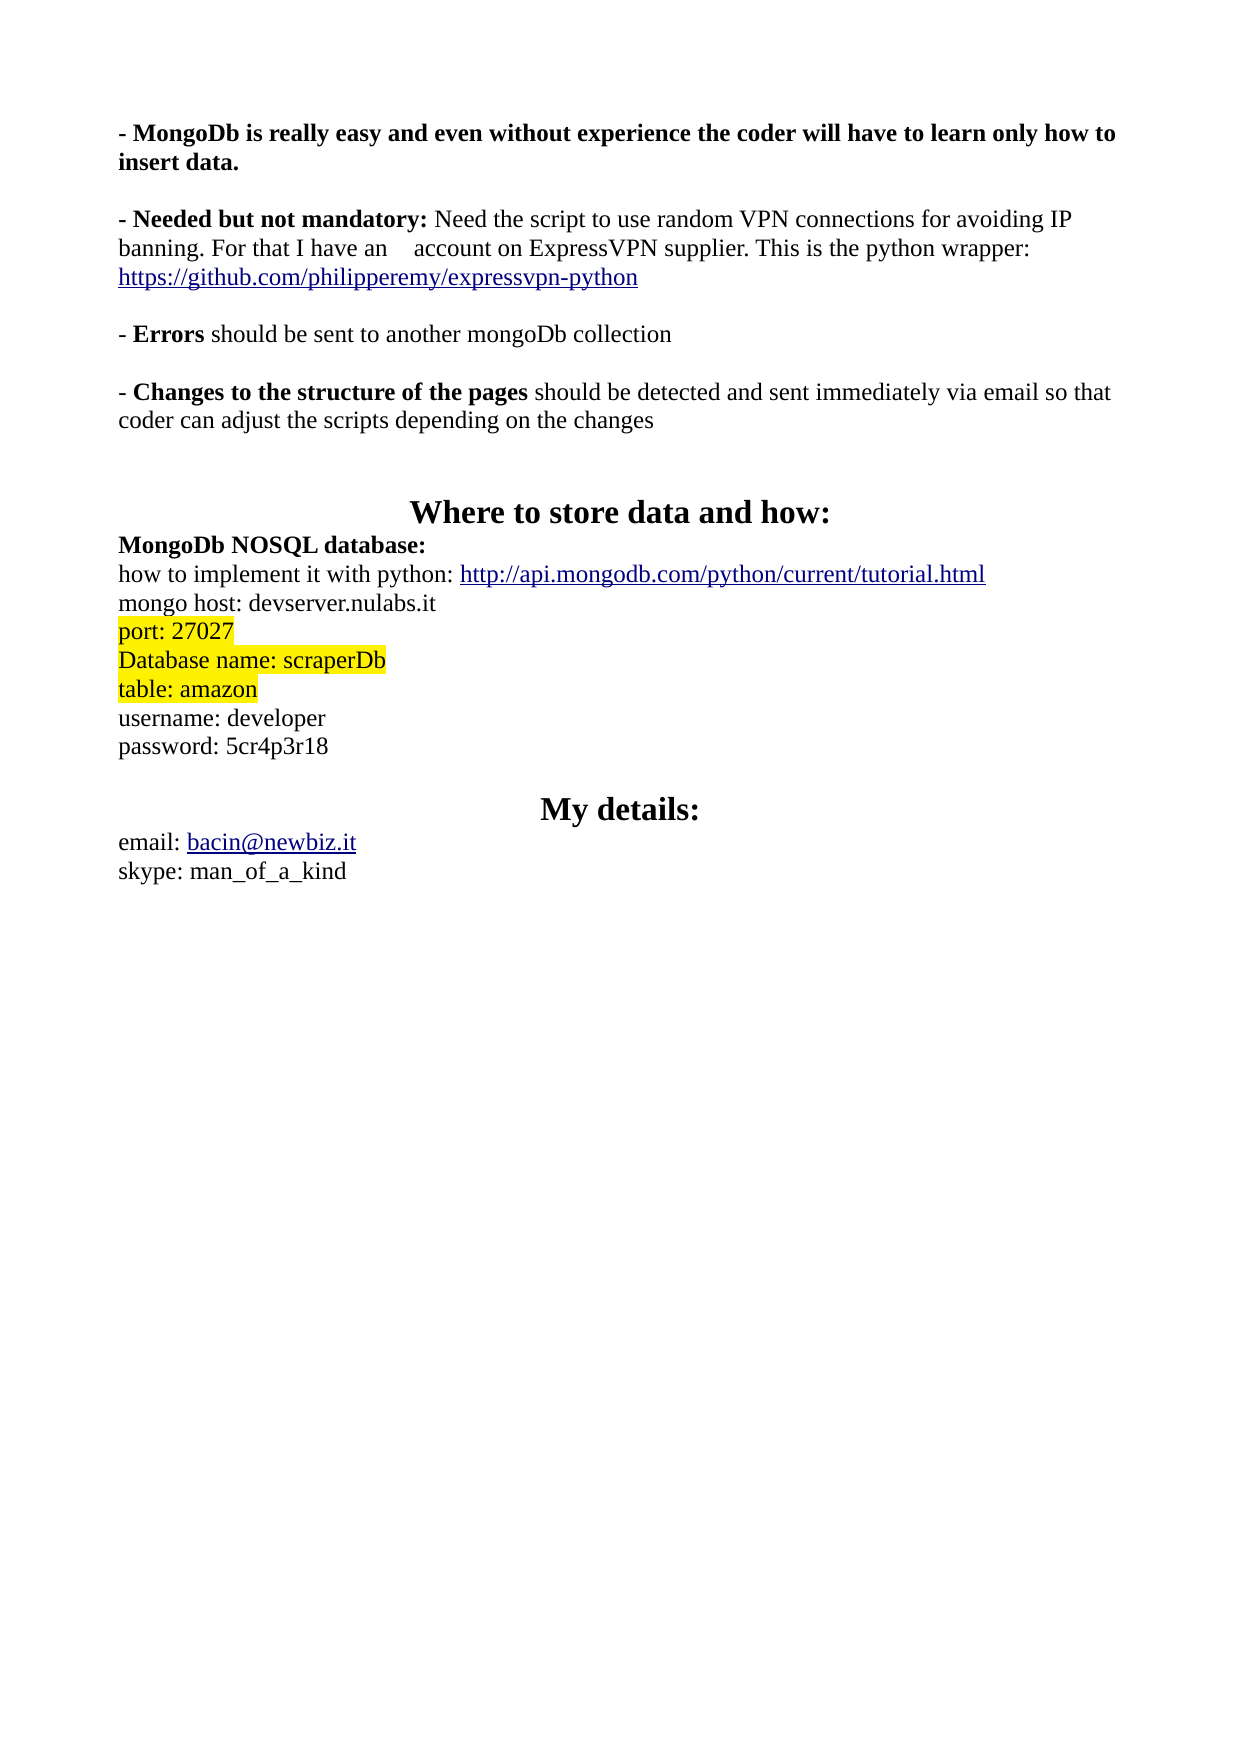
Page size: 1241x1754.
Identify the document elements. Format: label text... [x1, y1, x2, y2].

text how to implement it with python: http://api.mongodb.com/python/current/tutorial.html [118, 559, 1122, 588]
text table: amazon [118, 674, 1122, 703]
text skype: man_of_a_kind [118, 856, 1122, 885]
text - Needed but not mandatory: Need the script to use random VPN connections for avoiding IP banning. For that I have an account on ExpressVPN supplier. This is the python wrapper: https://github.com/philipperemy/expressvpn-python [118, 204, 1122, 291]
text - Changes to the structure of the pages should be detected and sent immediately via email so that coder can adjust the scripts depending on the changes [118, 377, 1122, 434]
text MongoDb NOSQL database: [118, 530, 1122, 559]
text password: 5cr4p3r18 [118, 731, 1122, 760]
text - MongoDb is really easy and even without experience the coder will have to learn only how to insert data. [118, 118, 1122, 176]
text email: bacin@newbiz.it [118, 827, 1122, 856]
text port: 27027 [118, 616, 1122, 645]
text Database name: scraperDb [118, 645, 1122, 674]
text mongo host: devserver.nulabs.it [118, 588, 1122, 616]
text - Errors should be sent to another mongoDb collection [118, 319, 1122, 348]
text username: developer [118, 703, 1122, 731]
text Where to store data and how: [118, 492, 1122, 530]
text My details: [118, 789, 1122, 827]
